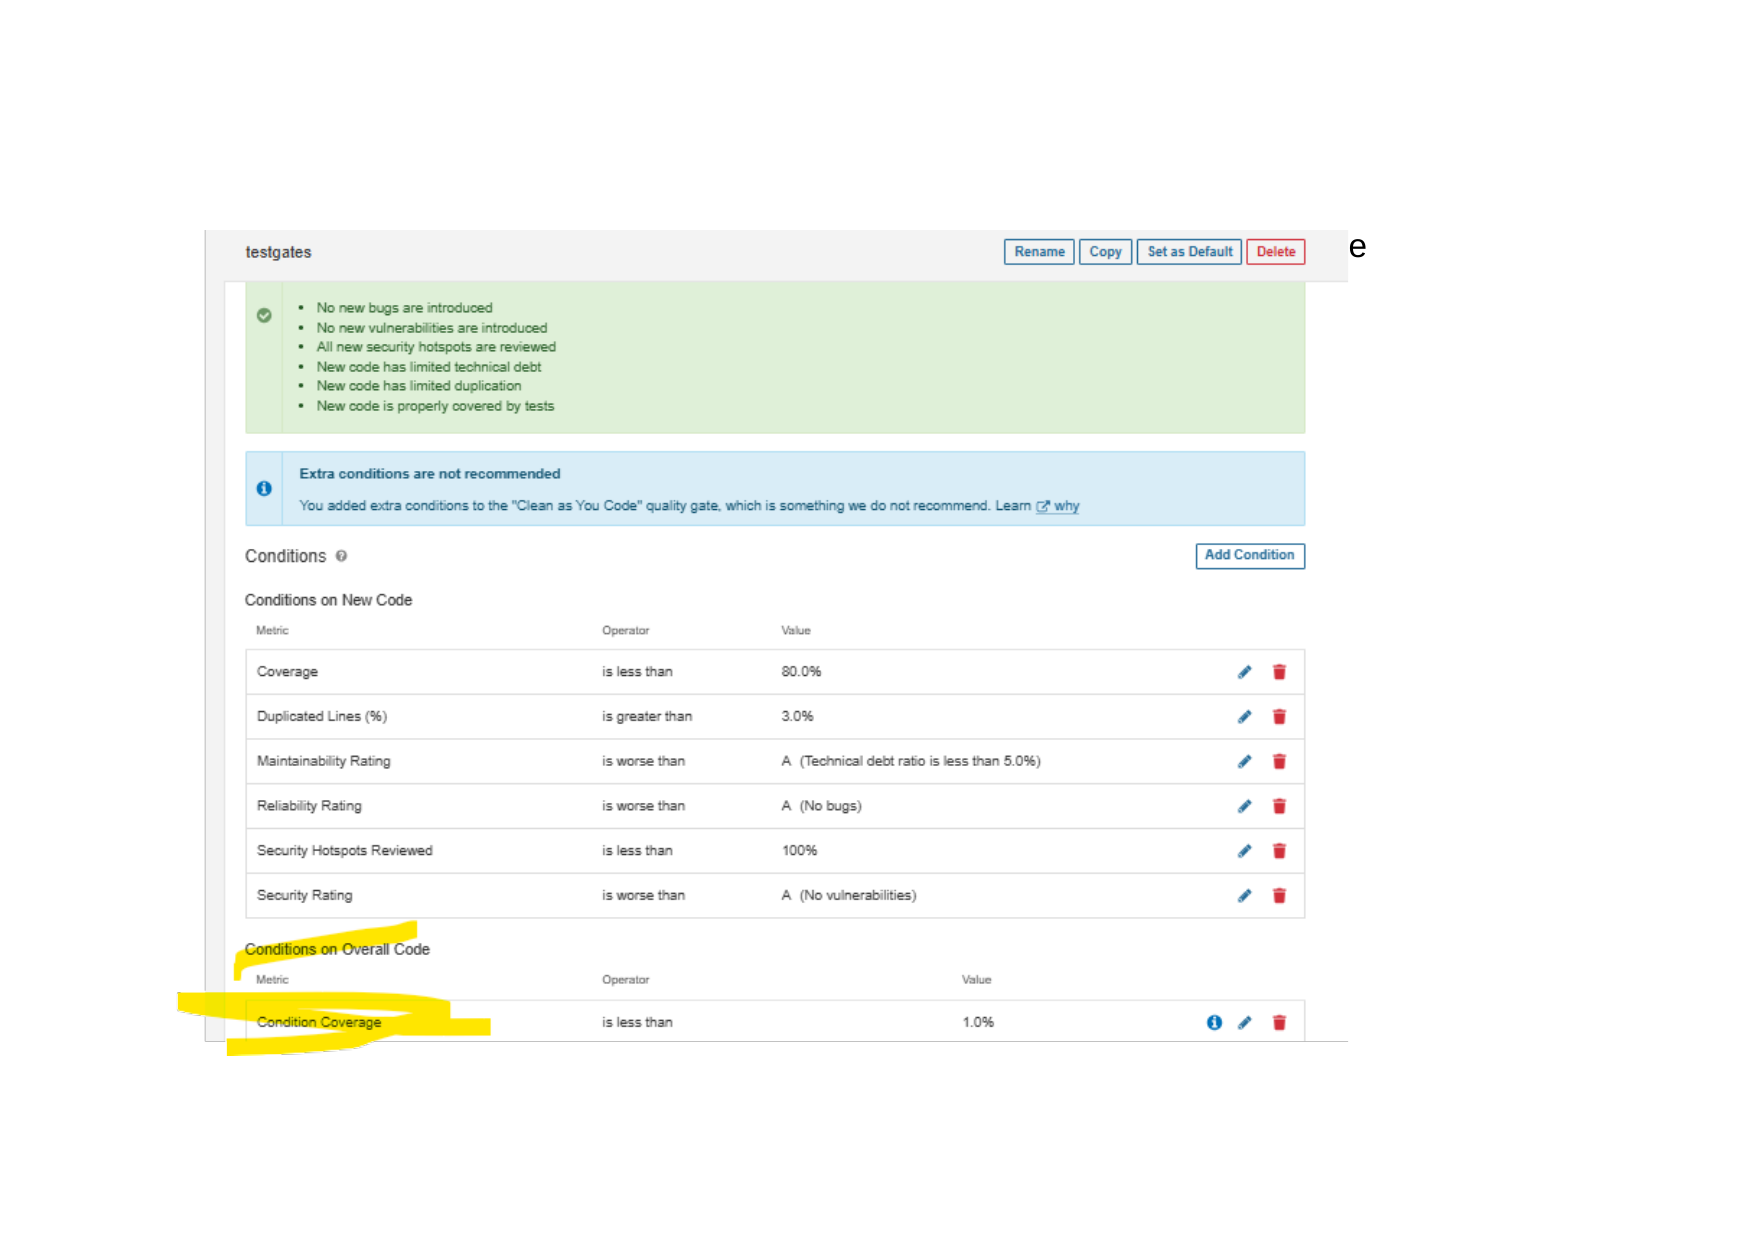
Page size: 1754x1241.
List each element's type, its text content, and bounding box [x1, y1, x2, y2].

picture [175, 230, 1349, 1056]
text e [59, 226, 1695, 264]
